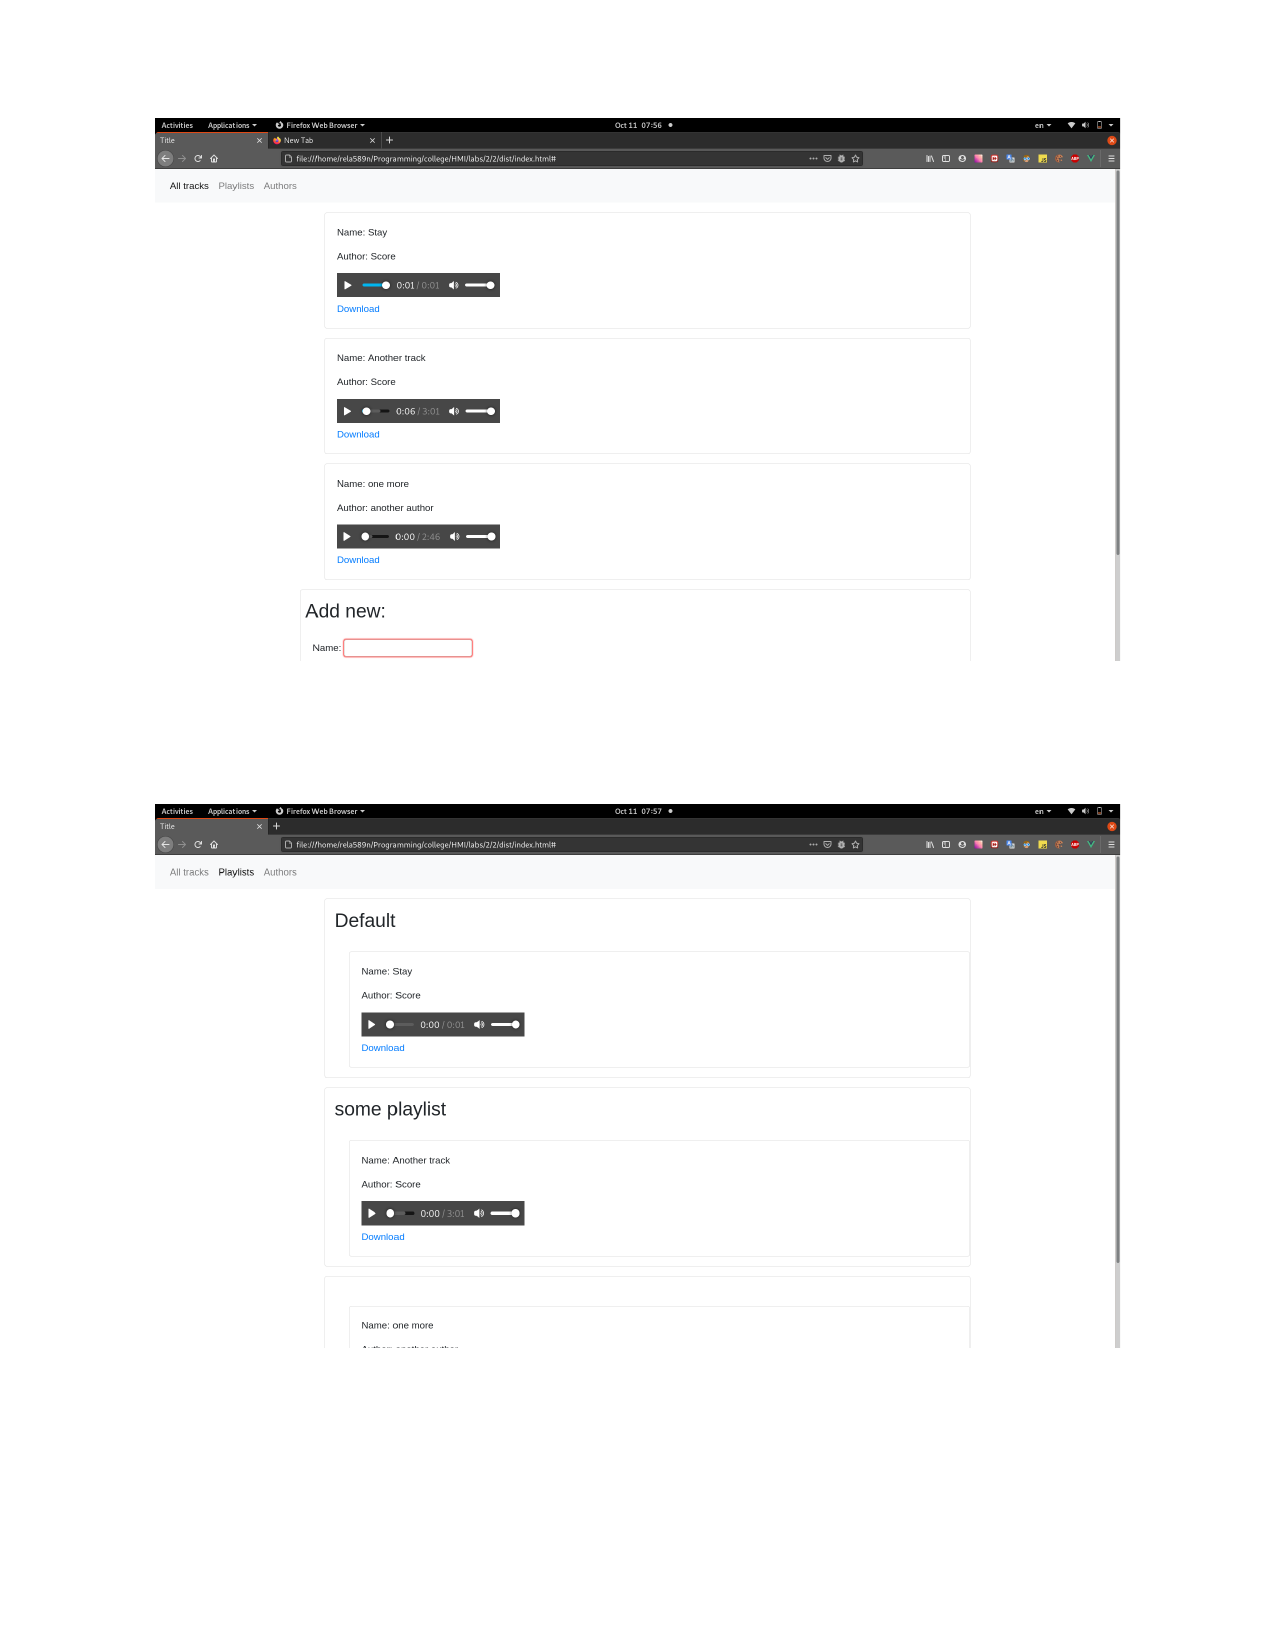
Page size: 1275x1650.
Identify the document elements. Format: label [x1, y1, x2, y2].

picture [155, 804, 1121, 1348]
picture [155, 118, 1121, 661]
